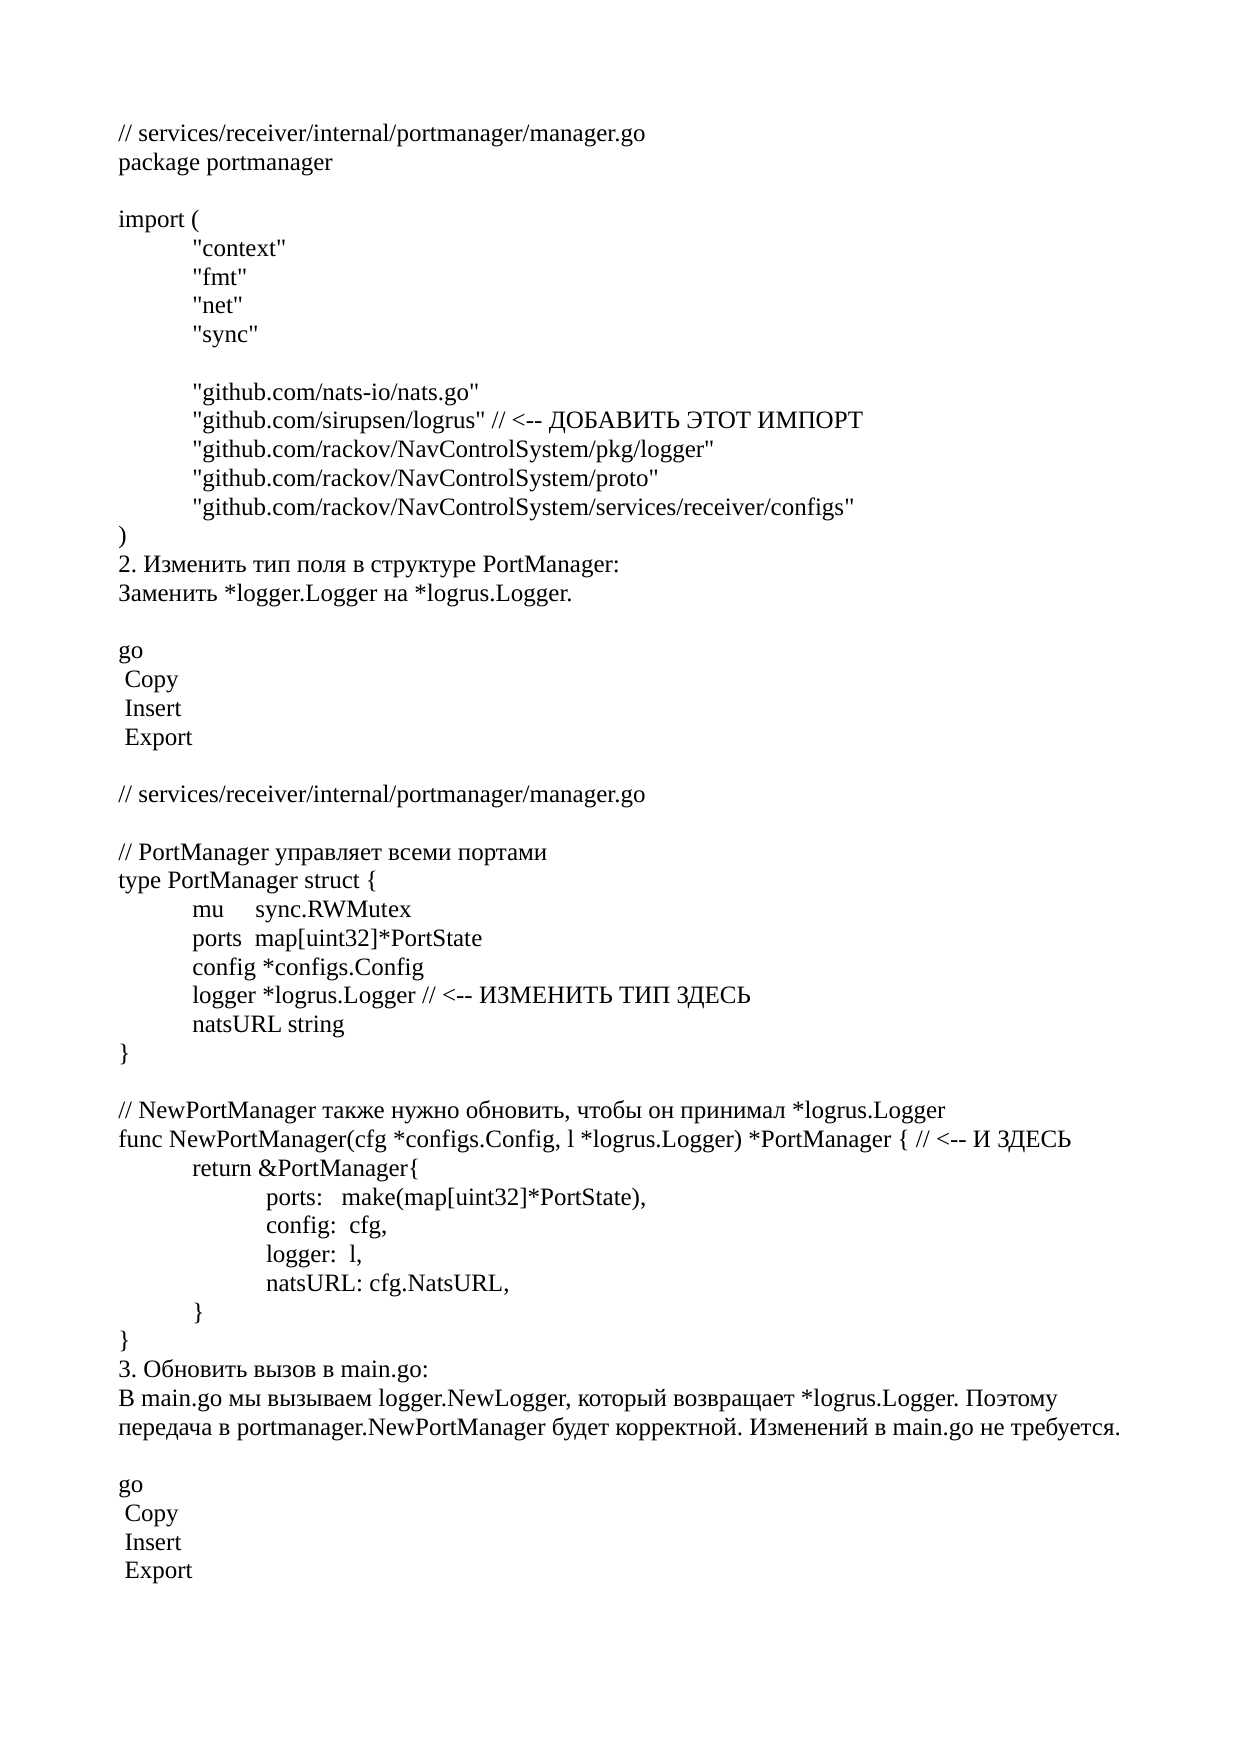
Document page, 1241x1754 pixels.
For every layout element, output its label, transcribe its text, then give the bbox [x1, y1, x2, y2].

text 3. Обновить вызов в main.go: [118, 1354, 1122, 1383]
text 2. Изменить тип поля в структуре PortManager: [118, 549, 1122, 578]
text logger: l, [118, 1239, 1122, 1268]
text Заменить *logger.Logger на *logrus.Logger. [118, 578, 1122, 607]
text Copy [118, 1498, 1122, 1527]
text config *configs.Config [118, 952, 1122, 981]
text natsURL string [118, 1009, 1122, 1038]
text go [118, 636, 1122, 664]
text "context" [118, 233, 1122, 262]
text Export [118, 722, 1122, 751]
text "github.com/rackov/NavControlSystem/services/receiver/configs" [118, 492, 1122, 521]
text go [118, 1469, 1122, 1498]
text "github.com/sirupsen/logrus" // <-- ДОБАВИТЬ ЭТОТ ИМПОРТ [118, 406, 1122, 434]
text "fmt" [118, 262, 1122, 291]
text config: cfg, [118, 1211, 1122, 1239]
text logger *logrus.Logger // <-- ИЗМЕНИТЬ ТИП ЗДЕСЬ [118, 981, 1122, 1009]
text Insert [118, 693, 1122, 722]
text "github.com/rackov/NavControlSystem/proto" [118, 463, 1122, 492]
text } [118, 1297, 1122, 1326]
text Export [118, 1556, 1122, 1584]
text ) [118, 521, 1122, 549]
text Copy [118, 664, 1122, 693]
text "net" [118, 291, 1122, 319]
text "sync" [118, 319, 1122, 348]
text ports: make(map[uint32]*PortState), [118, 1182, 1122, 1211]
text // services/receiver/internal/portmanager/manager.go [118, 118, 1122, 147]
text type PortManager struct { [118, 866, 1122, 894]
text } [118, 1326, 1122, 1354]
text } [118, 1038, 1122, 1067]
text "github.com/rackov/NavControlSystem/pkg/logger" [118, 434, 1122, 463]
text // services/receiver/internal/portmanager/manager.go [118, 779, 1122, 808]
text func NewPortManager(cfg *configs.Config, l *logrus.Logger) *PortManager { // <-- И ЗДЕСЬ [118, 1124, 1122, 1153]
text return &PortManager{ [118, 1153, 1122, 1182]
text Insert [118, 1527, 1122, 1556]
text mu sync.RWMutex [118, 894, 1122, 923]
text "github.com/nats-io/nats.go" [118, 377, 1122, 406]
text В main.go мы вызываем logger.NewLogger, который возвращает *logrus.Logger. Поэтому передача в portmanager.NewPortManager будет корректной. Изменений в main.go не требуется. [118, 1383, 1122, 1441]
text package portmanager [118, 147, 1122, 176]
text // PortManager управляет всеми портами [118, 837, 1122, 866]
text natsURL: cfg.NatsURL, [118, 1268, 1122, 1297]
text ports map[uint32]*PortState [118, 923, 1122, 952]
text import ( [118, 204, 1122, 233]
text // NewPortManager также нужно обновить, чтобы он принимал *logrus.Logger [118, 1096, 1122, 1124]
